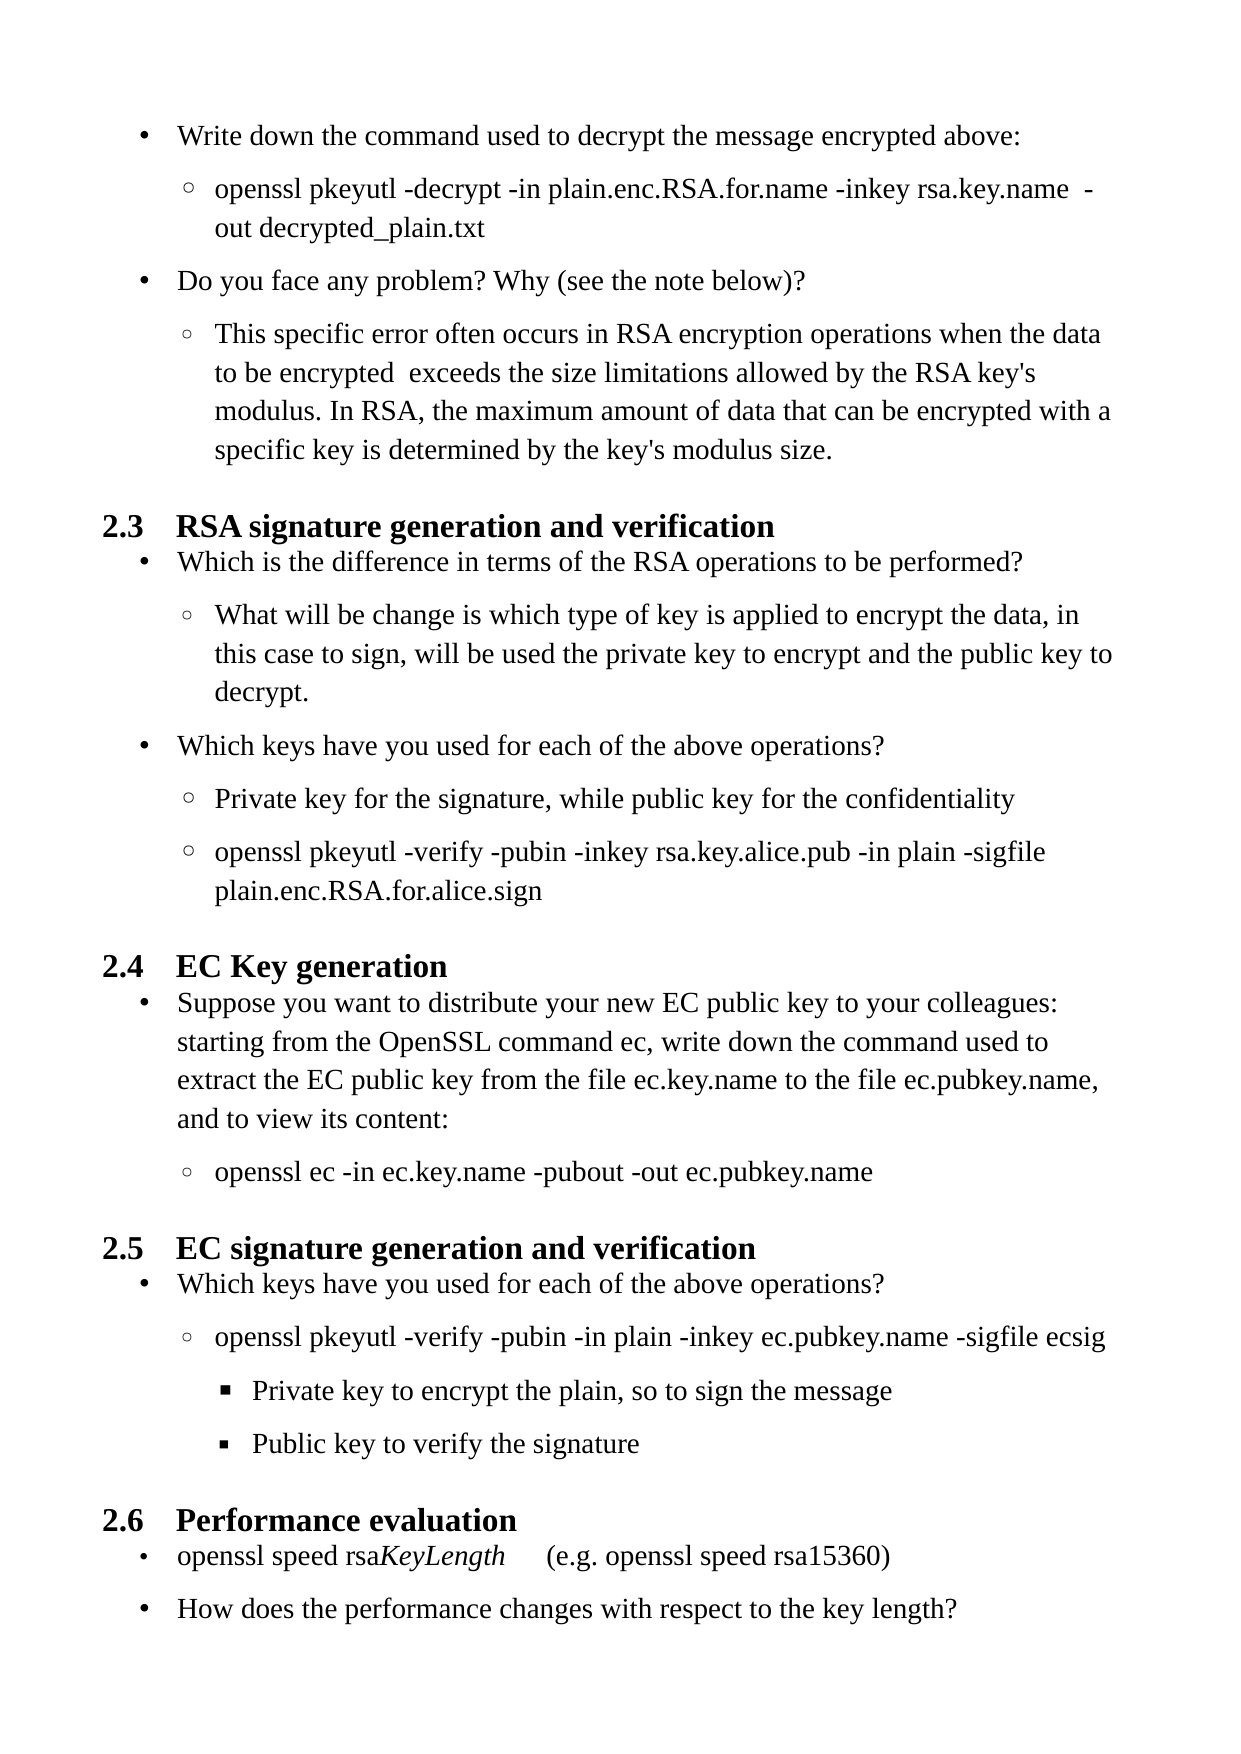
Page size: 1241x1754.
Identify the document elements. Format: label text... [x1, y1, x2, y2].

list What will be change is which type of key is applied to encrypt the data, in this case to sign, will be used the private key to encrypt and the public key to decrypt. [177, 597, 1123, 708]
list Which keys have you used for each of the above operations? [139, 728, 1123, 761]
list Public key to verify the signature [214, 1426, 1123, 1459]
list openssl ec -in ec.key.name -pubout -out ec.pubkey.name [177, 1154, 1123, 1187]
list openssl pkeyutl -decrypt -in plain.enc.RSA.for.name -inkey rsa.key.name -out decrypted_plain.txt [177, 171, 1123, 243]
subtitle 2.4 EC Key generation [102, 947, 1123, 985]
list How does the performance changes with respect to the key length? [139, 1591, 1123, 1625]
list Do you face any problem? Why (see the note below)? [139, 263, 1123, 297]
subtitle 2.5 EC signature generation and verification [102, 1228, 1123, 1266]
list Which is the difference in terms of the RSA operations to be performed? [139, 544, 1123, 578]
subtitle 2.3 RSA signature generation and verification [102, 506, 1123, 544]
list openssl pkeyutl -verify -pubin -inkey rsa.key.alice.pub -in plain -sigfile plain.enc.RSA.for.alice.sign [177, 834, 1123, 906]
list Private key to encrypt the plain, so to sign the message [214, 1373, 1123, 1406]
subtitle 2.6 Performance evaluation [102, 1500, 1123, 1538]
list Which keys have you used for each of the above operations? [139, 1266, 1123, 1300]
list This specific error often occurs in RSA encryption operations when the data to be encrypted exceeds the size limitations allowed by the RSA key's modulus. In RSA, the maximum amount of data that can be encrypted with a specific key is determined by the key's modulus size. [177, 316, 1123, 466]
list Suppose you want to distribute your new EC public key to your colleagues: starting from the OpenSSL command ec, write down the command used to extract the EC public key from the file ec.key.name to the file ec.pubkey.name, and to view its content: [139, 985, 1123, 1134]
list Write down the command used to decrypt the message encrypted above: [139, 118, 1123, 152]
list Private key for the signature, while public key for the confidentiality [177, 781, 1123, 814]
list openssl pkeyutl -verify -pubin -in plain -inkey ec.pubkey.name -sigfile ecsig [177, 1319, 1123, 1353]
list openssl speed rsaKeyLength (e.g. openssl speed rsa15360) [139, 1538, 1123, 1572]
